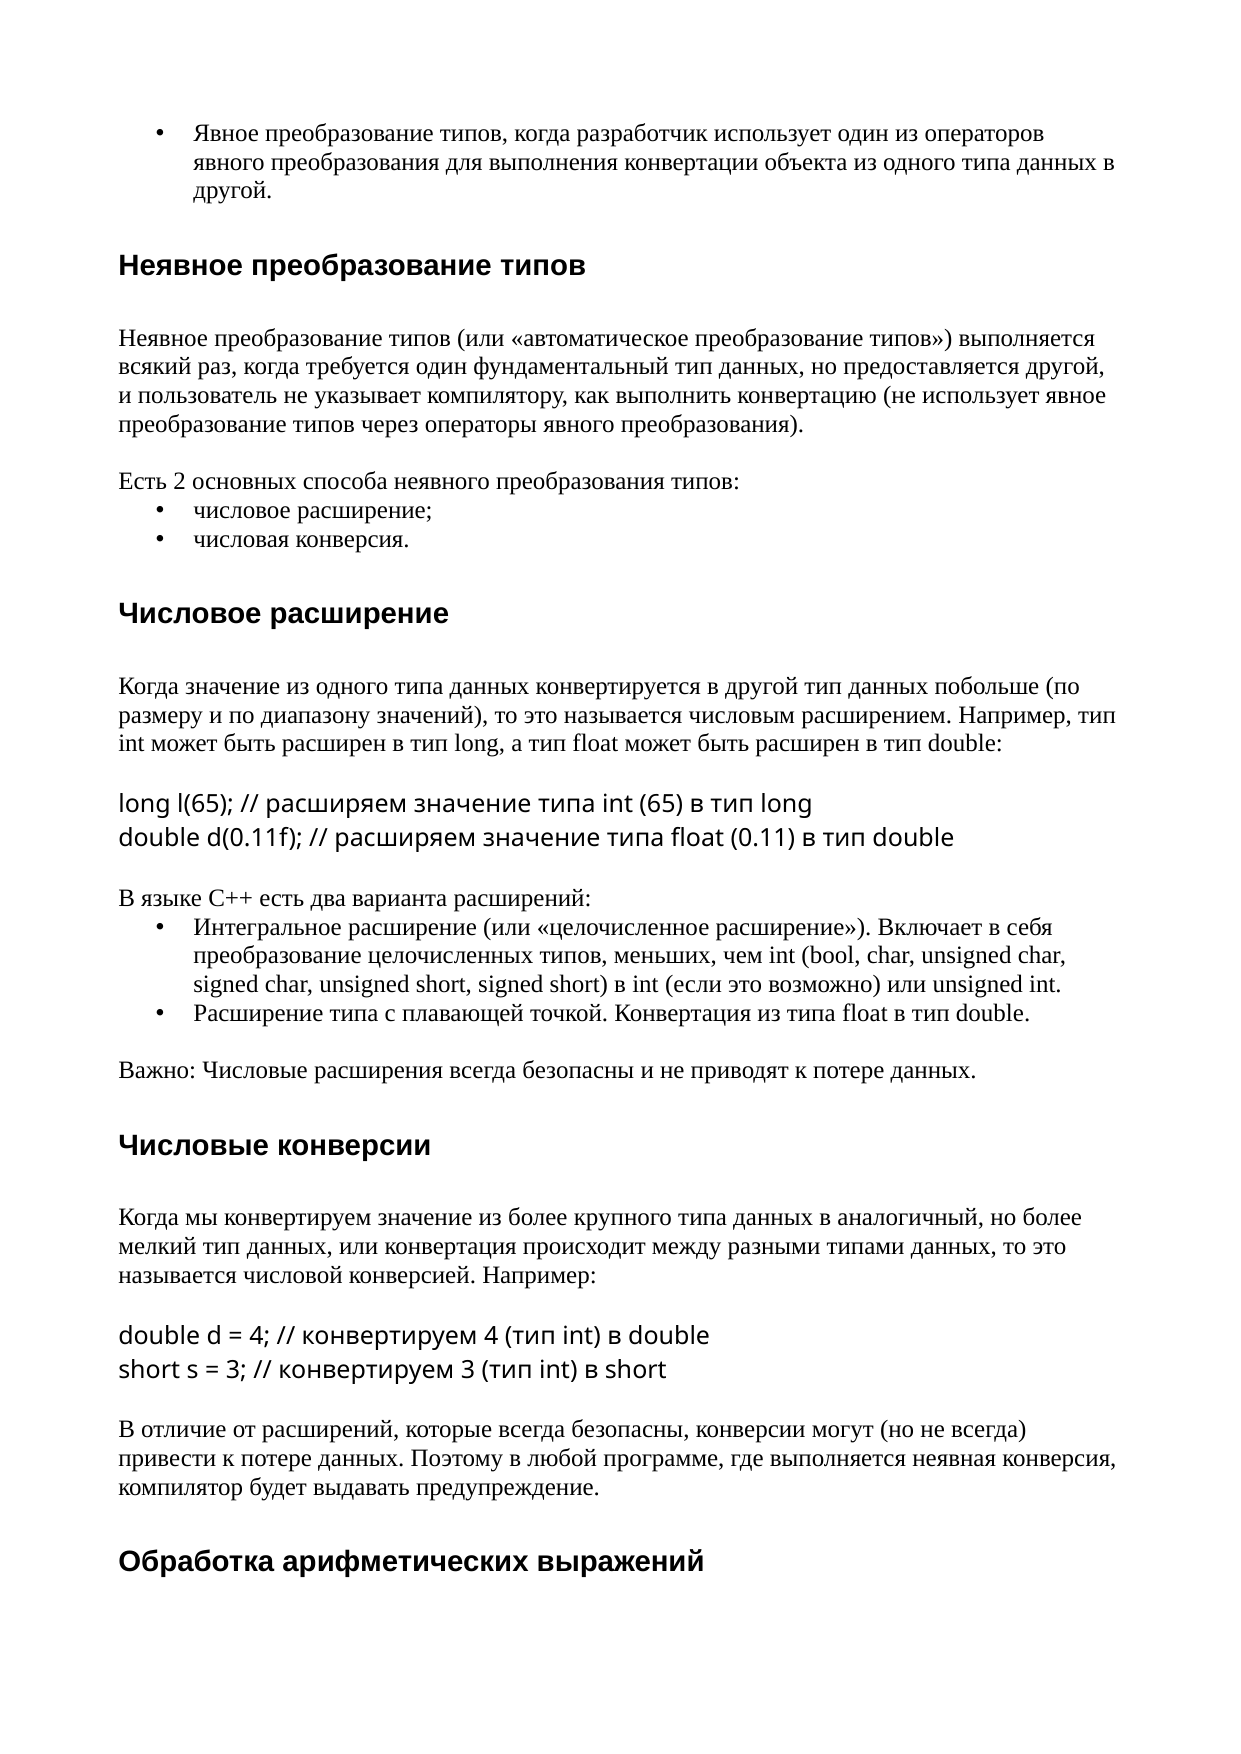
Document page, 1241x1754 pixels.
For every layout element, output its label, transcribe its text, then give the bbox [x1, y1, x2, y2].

text Когда значение из одного типа данных конвертируется в другой тип данных побольше (по размеру и по диапазону значений), то это называется числовым расширением. Например, тип int может быть расширен в тип long, а тип float может быть расширен в тип double: [118, 671, 1122, 757]
subtitle Обработка арифметических выражений [118, 1544, 1122, 1578]
text double d = 4; // конвертируем 4 (тип int) в double [118, 1317, 1122, 1352]
subtitle Числовые конверсии [118, 1127, 1122, 1161]
list числовое расширение; [156, 495, 1122, 524]
list числовая конверсия. [156, 524, 1122, 553]
text double d(0.11f); // расширяем значение типа float (0.11) в тип double [118, 820, 1122, 854]
list Интегральное расширение (или «целочисленное расширение»). Включает в себя преобразование целочисленных типов, меньших, чем int (bool, char, unsigned char, signed char, unsigned short, signed short) в int (если это возможно) или unsigned int. [156, 912, 1122, 998]
text Важно: Числовые расширения всегда безопасны и не приводят к потере данных. [118, 1055, 1122, 1084]
text Есть 2 основных способа неявного преобразования типов: [118, 466, 1122, 495]
subtitle Неявное преобразование типов [118, 248, 1122, 281]
text В языке C++ есть два варианта расширений: [118, 883, 1122, 912]
list Явное преобразование типов, когда разработчик использует один из операторов явного преобразования для выполнения конвертации объекта из одного типа данных в другой. [156, 118, 1122, 204]
text long l(65); // расширяем значение типа int (65) в тип long [118, 786, 1122, 820]
text Неявное преобразование типов (или «автоматическое преобразование типов») выполняется всякий раз, когда требуется один фундаментальный тип данных, но предоставляется другой, и пользователь не указывает компилятору, как выполнить конвертацию (не использует явное преобразование типов через операторы явного преобразования). [118, 323, 1122, 438]
list Расширение типа с плавающей точкой. Конвертация из типа float в тип double. [156, 998, 1122, 1027]
subtitle Числовое расширение [118, 596, 1122, 630]
text Когда мы конвертируем значение из более крупного типа данных в аналогичный, но более мелкий тип данных, или конвертация происходит между разными типами данных, то это называется числовой конверсией. Например: [118, 1202, 1122, 1289]
text В отличие от расширений, которые всегда безопасны, конверсии могут (но не всегда) привести к потере данных. Поэтому в любой программе, где выполняется неявная конверсия, компилятор будет выдавать предупреждение. [118, 1414, 1122, 1501]
text short s = 3; // конвертируем 3 (тип int) в short [118, 1352, 1122, 1386]
